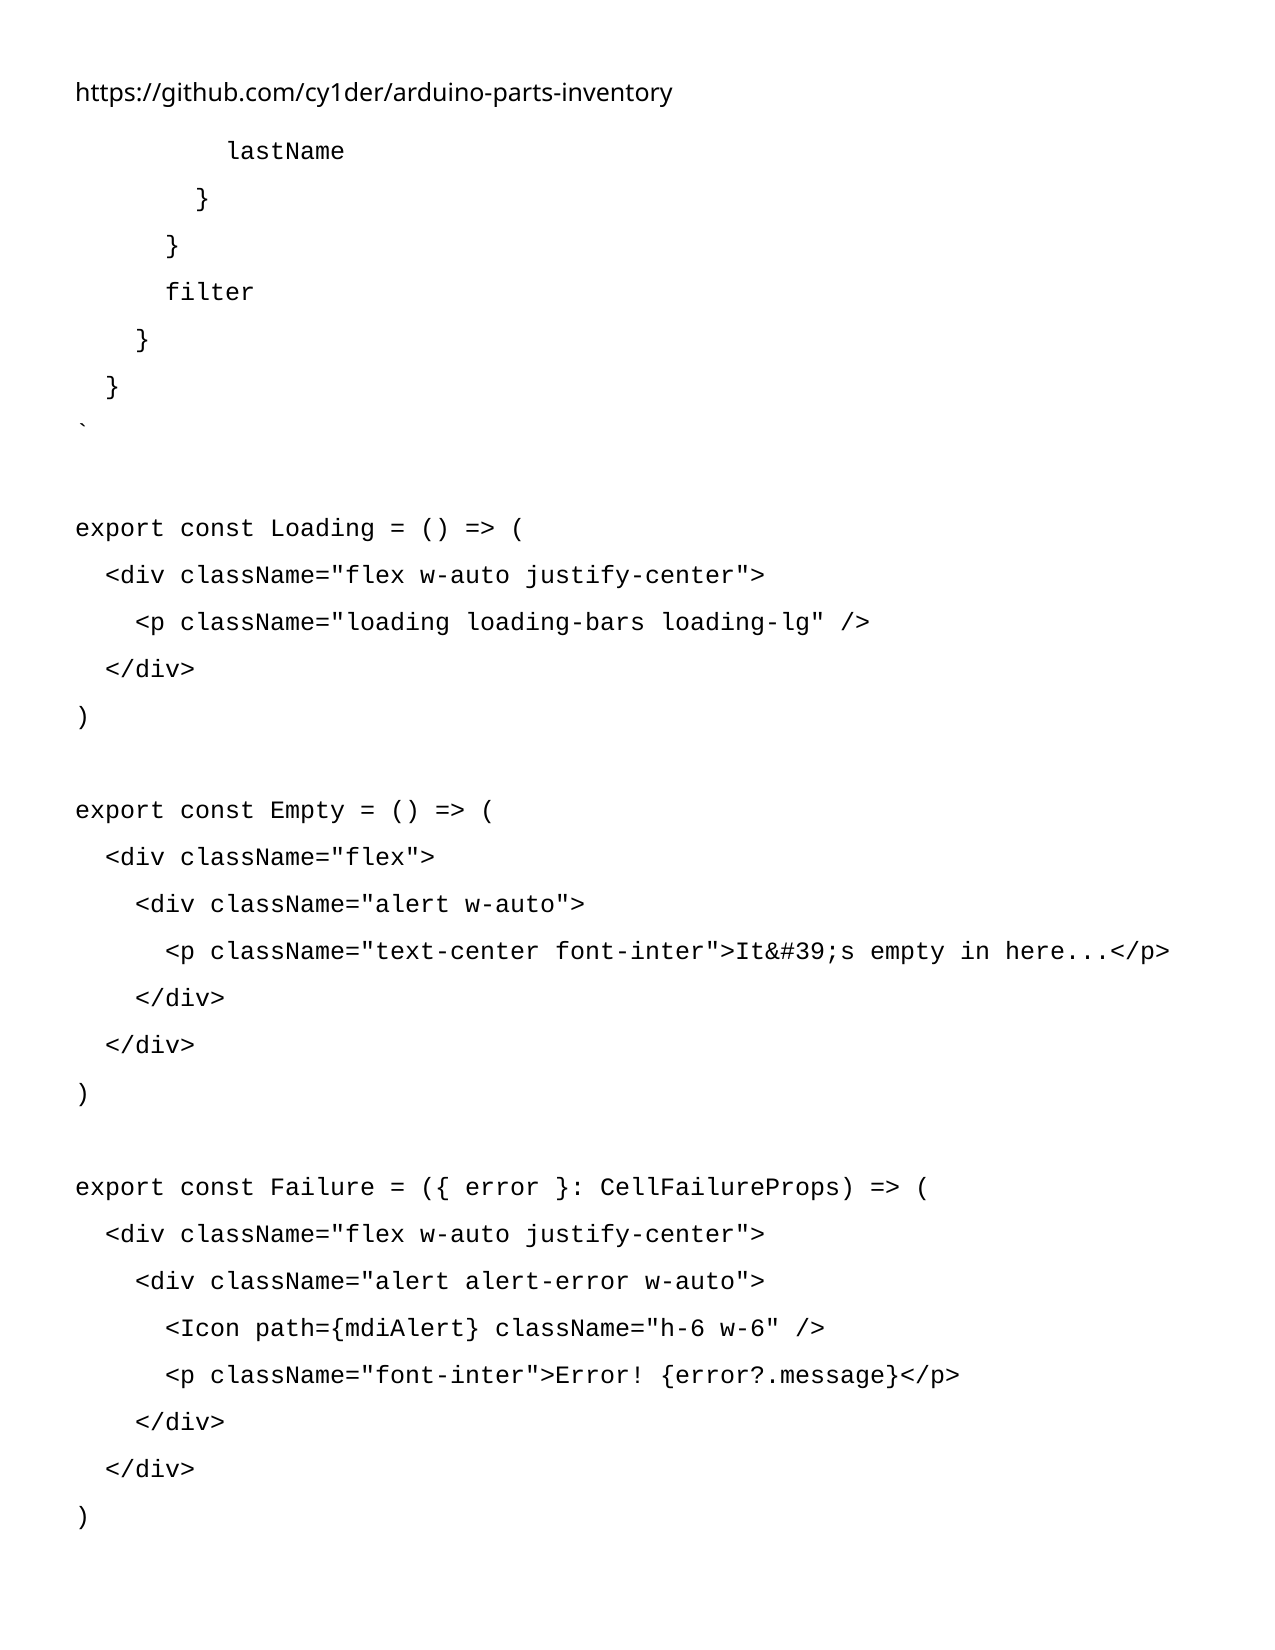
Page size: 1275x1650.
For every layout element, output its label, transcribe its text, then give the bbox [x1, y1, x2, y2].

text ` [75, 421, 1200, 449]
text <div className="flex w-auto justify-center"> [75, 562, 1200, 591]
text <Icon path={mdiAlert} className="h-6 w-6" /> [75, 1316, 1200, 1344]
text <div className="alert alert-error w-auto"> [75, 1268, 1200, 1297]
text } [75, 233, 1200, 261]
text </div> [75, 656, 1200, 685]
text ) [75, 703, 1200, 732]
text <div className="flex"> [75, 845, 1200, 873]
text lastName [75, 138, 1200, 167]
text filter [75, 280, 1200, 308]
text </div> [75, 1410, 1200, 1438]
text </div> [75, 1457, 1200, 1485]
text export const Failure = ({ error }: CellFailureProps) => ( [75, 1174, 1200, 1203]
text <p className="text-center font-inter">It&#39;s empty in here...</p> [75, 939, 1200, 967]
text ) [75, 1080, 1200, 1108]
text export const Empty = () => ( [75, 798, 1200, 826]
text export const Loading = () => ( [75, 515, 1200, 543]
text </div> [75, 1033, 1200, 1061]
text <div className="flex w-auto justify-center"> [75, 1221, 1200, 1250]
text <p className="loading loading-bars loading-lg" /> [75, 609, 1200, 638]
text <div className="alert w-auto"> [75, 892, 1200, 920]
text <p className="font-inter">Error! {error?.message}</p> [75, 1363, 1200, 1391]
text ) [75, 1504, 1200, 1532]
text </div> [75, 986, 1200, 1014]
text } [75, 327, 1200, 355]
text } [75, 186, 1200, 214]
text } [75, 374, 1200, 402]
